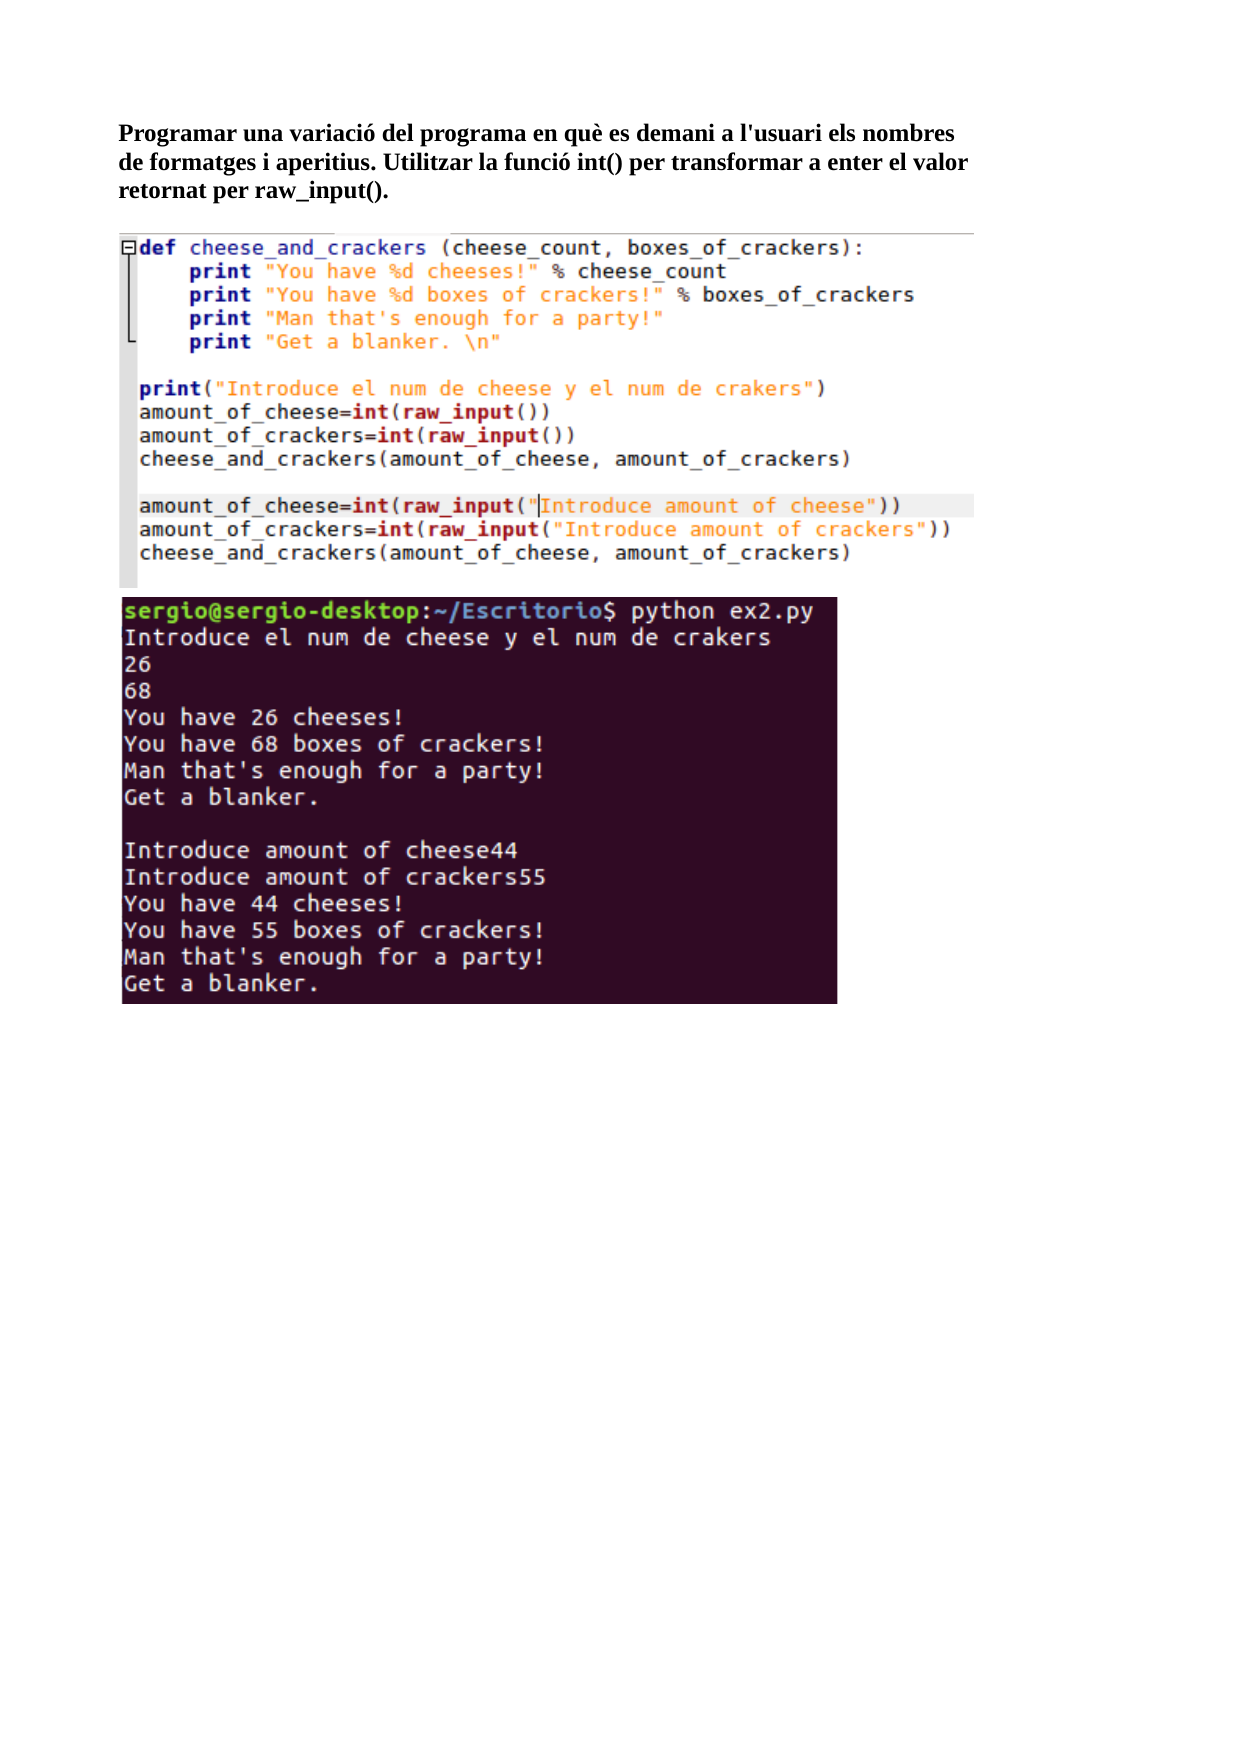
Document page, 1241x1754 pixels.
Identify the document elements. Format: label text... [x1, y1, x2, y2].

text retornat per raw_input(). [118, 176, 1122, 204]
picture [119, 233, 974, 588]
picture [121, 597, 838, 1004]
text de formatges i aperitius. Utilitzar la funció int() per transformar a enter el valor [118, 147, 1122, 176]
text Programar una variació del programa en què es demani a l'usuari els nombres [118, 118, 1122, 147]
